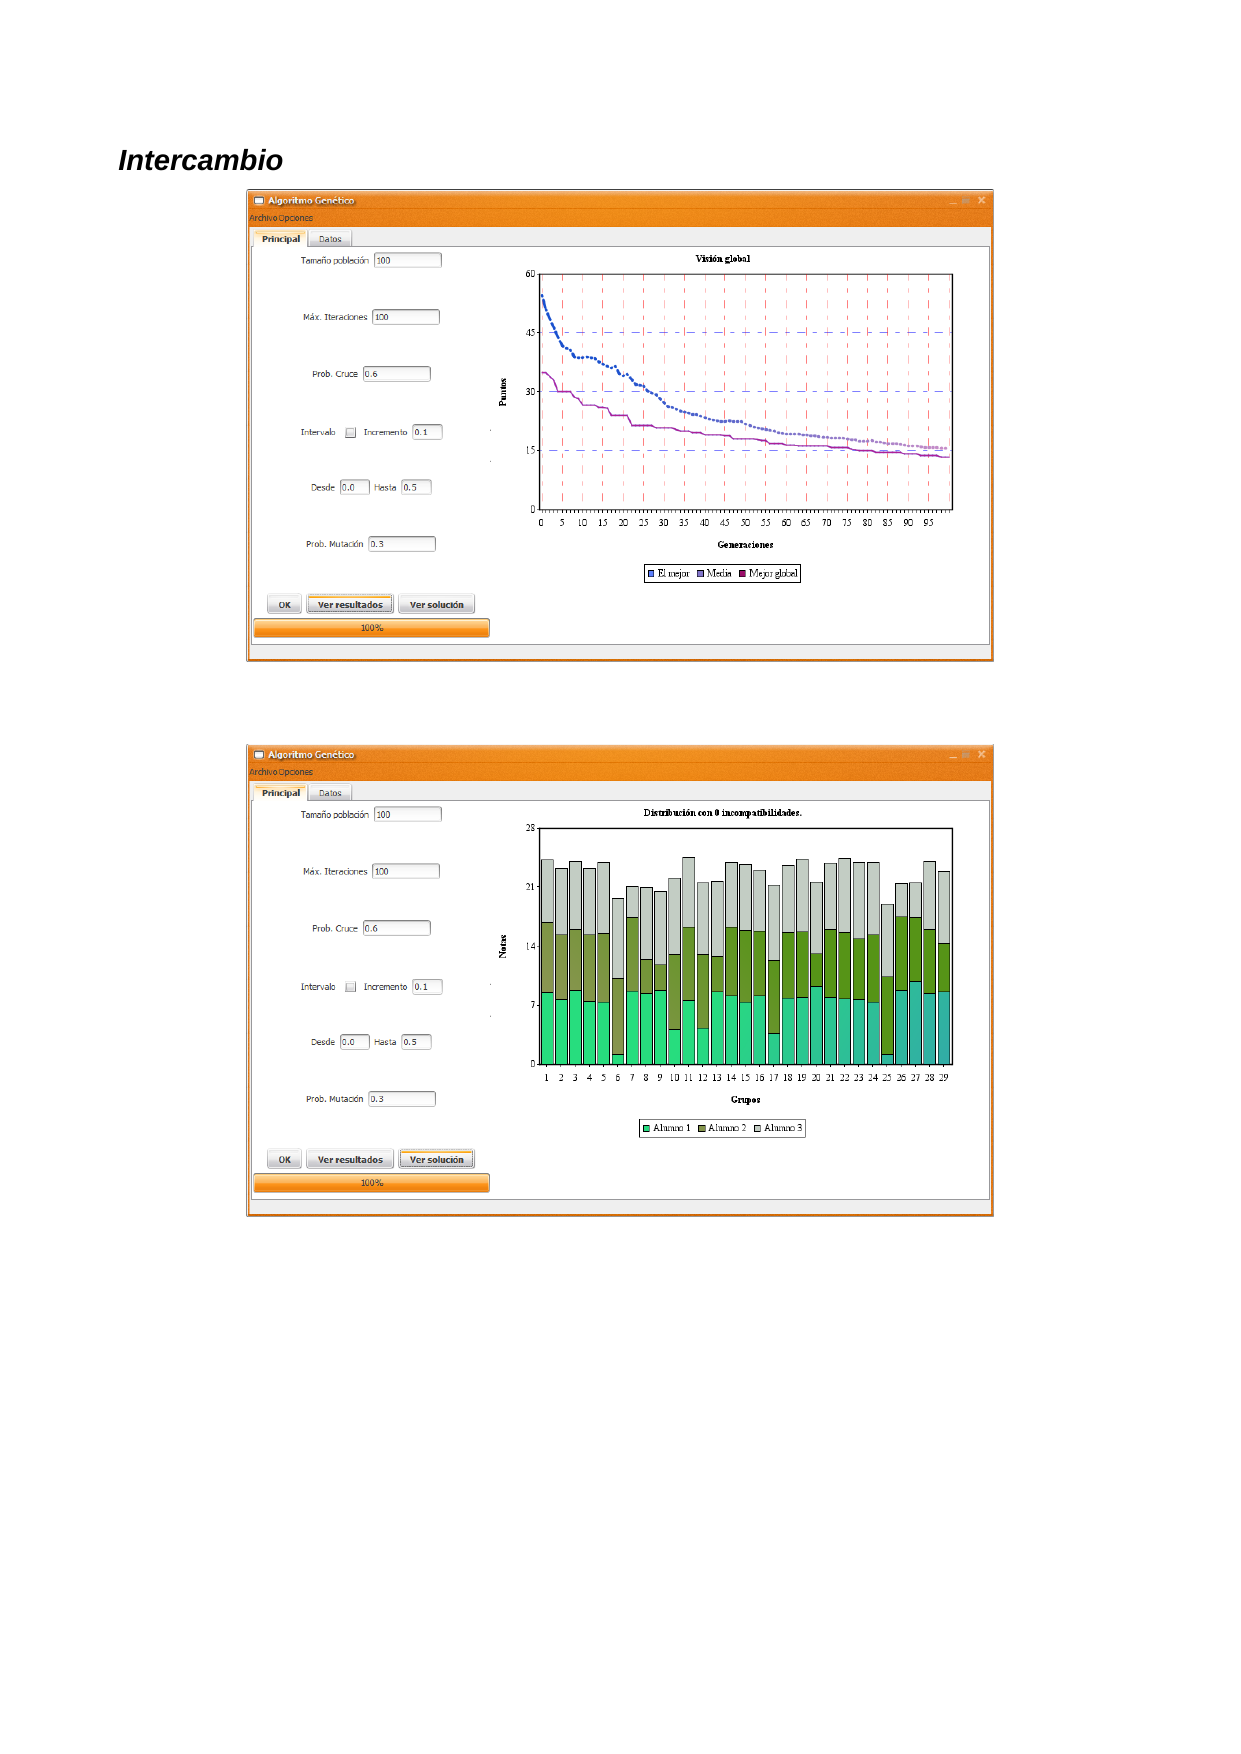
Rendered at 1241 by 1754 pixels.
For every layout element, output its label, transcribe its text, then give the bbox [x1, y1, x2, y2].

picture [246, 189, 994, 662]
subtitle Intercambio [118, 143, 1122, 177]
picture [246, 744, 994, 1217]
